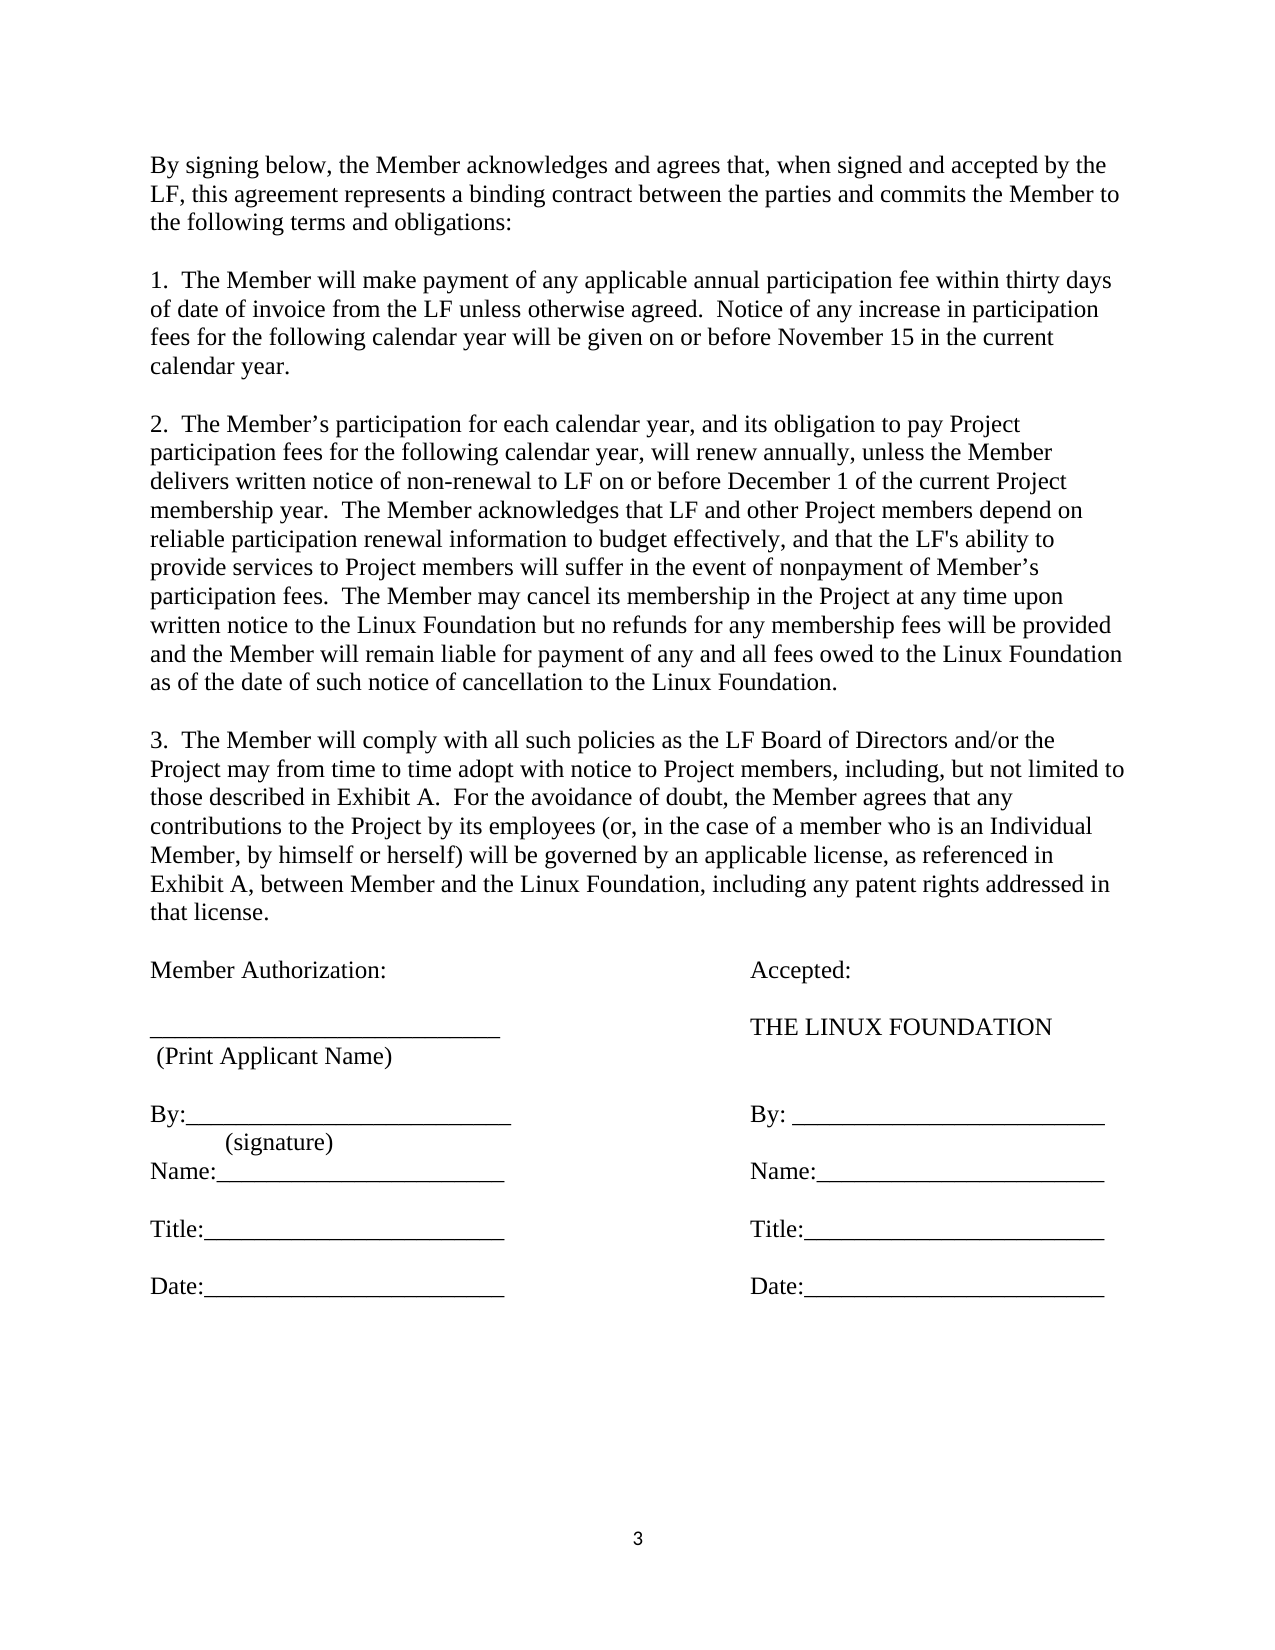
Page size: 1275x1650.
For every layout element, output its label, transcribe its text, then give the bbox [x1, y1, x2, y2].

text (signature) [225, 1127, 1125, 1156]
text ____________________________ THE LINUX FOUNDATION [150, 1012, 1125, 1041]
text 3. The Member will comply with all such policies as the LF Board of Directors and/or the Project may from time to time adopt with notice to Project members, including, but not limited to those described in Exhibit A. For the avoidance of doubt, the Member agrees that any contributions to the Project by its employees (or, in the case of a member who is an Individual Member, by himself or herself) will be governed by an applicable license, as referenced in Exhibit A, between Member and the Linux Foundation, including any patent rights addressed in that license. [150, 725, 1125, 926]
text Member Authorization: Accepted: [150, 955, 1125, 984]
text Name:_______________________ Name:_______________________ [150, 1156, 1125, 1185]
text Date:________________________ Date:________________________ [150, 1271, 1125, 1300]
text 2. The Member’s participation for each calendar year, and its obligation to pay Project participation fees for the following calendar year, will renew annually, unless the Member delivers written notice of non-renewal to LF on or before December 1 of the current Project membership year. The Member acknowledges that LF and other Project members depend on reliable participation renewal information to budget effectively, and that the LF's ability to provide services to Project members will suffer in the event of nonpayment of Member’s participation fees. The Member may cancel its membership in the Project at any time upon written notice to the Linux Foundation but no refunds for any membership fees will be provided and the Member will remain liable for payment of any and all fees owed to the Linux Foundation as of the date of such notice of cancellation to the Linux Foundation. [150, 409, 1125, 696]
text By signing below, the Member acknowledges and agrees that, when signed and accepted by the LF, this agreement represents a binding contract between the parties and commits the Member to the following terms and obligations: [150, 150, 1125, 236]
text (Print Applicant Name) [150, 1041, 1125, 1070]
text By:__________________________ By: _________________________ [150, 1099, 1125, 1127]
text Title:________________________ Title:________________________ [150, 1214, 1125, 1242]
text 1. The Member will make payment of any applicable annual participation fee within thirty days of date of invoice from the LF unless otherwise agreed. Notice of any increase in participation fees for the following calendar year will be given on or before November 15 in the current calendar year. [150, 265, 1125, 380]
